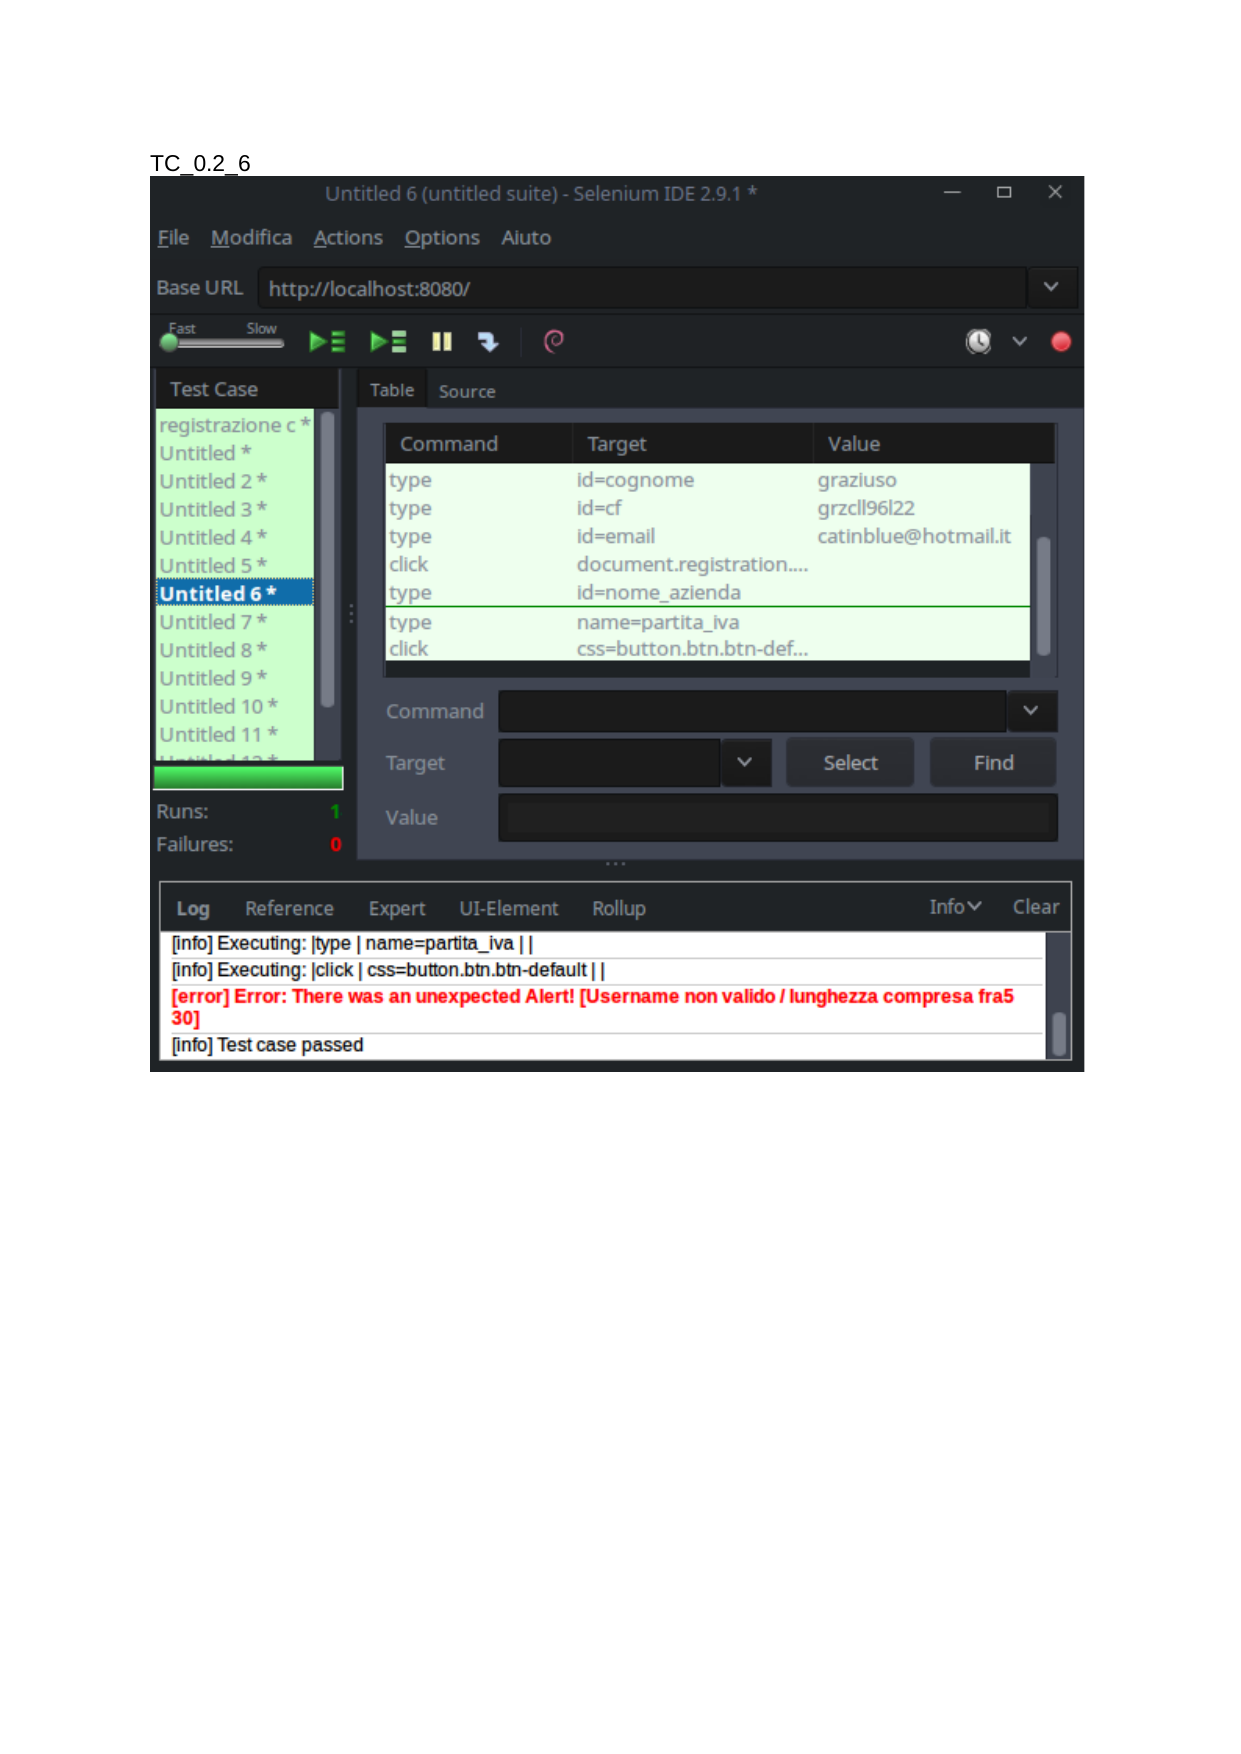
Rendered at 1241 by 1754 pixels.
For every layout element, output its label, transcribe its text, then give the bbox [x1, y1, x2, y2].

text TC_0.2_6 [150, 150, 1090, 176]
picture [150, 176, 1085, 1072]
